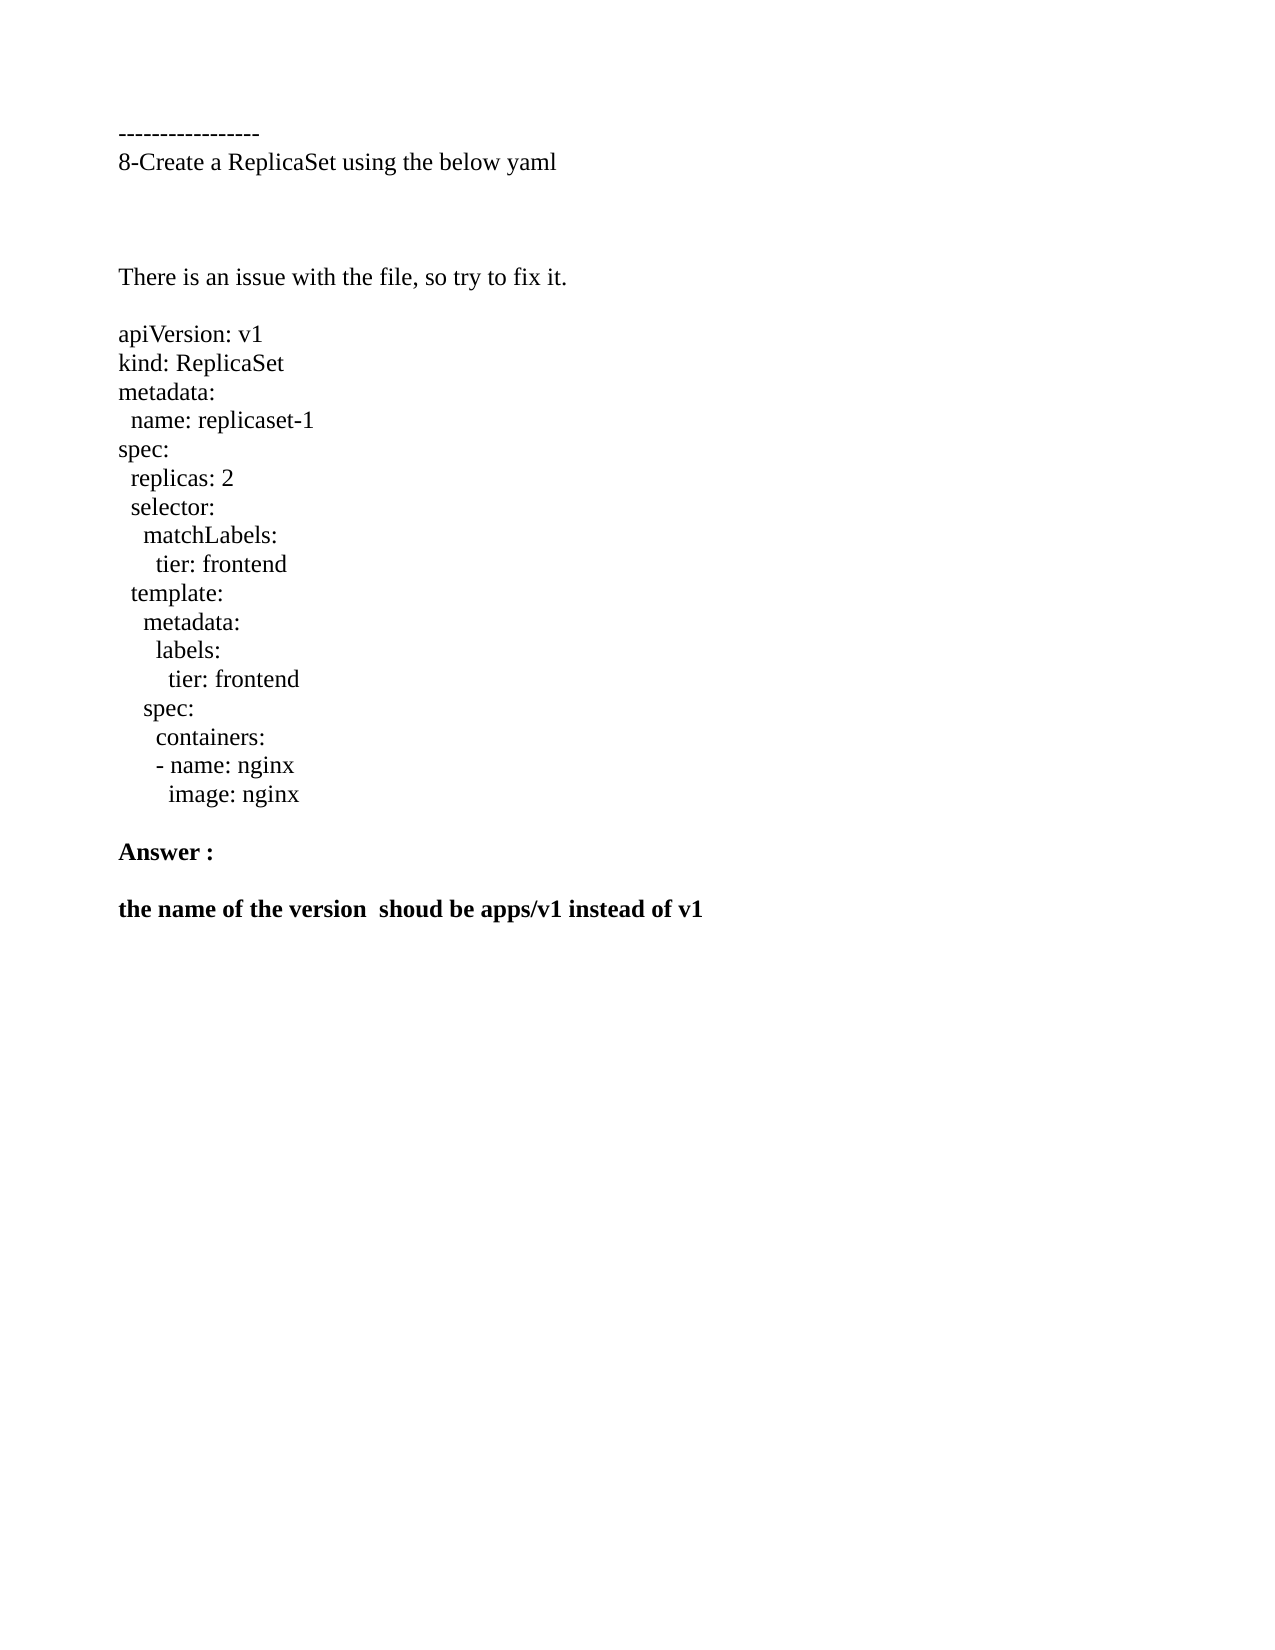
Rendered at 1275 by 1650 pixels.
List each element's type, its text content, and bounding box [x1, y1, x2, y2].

text kind: ReplicaSet [118, 348, 1157, 377]
text - name: nginx [118, 751, 1157, 779]
text the name of the version shoud be apps/v1 instead of v1 [118, 894, 1157, 923]
text apiVersion: v1 [118, 319, 1157, 348]
text spec: [118, 434, 1157, 463]
text selector: [118, 492, 1157, 521]
text Answer : [118, 837, 1157, 866]
text labels: [118, 636, 1157, 664]
text tier: frontend [118, 549, 1157, 578]
text metadata: [118, 377, 1157, 406]
text spec: [118, 693, 1157, 722]
text replicas: 2 [118, 463, 1157, 492]
text ----------------- [118, 118, 1157, 147]
text containers: [118, 722, 1157, 751]
text There is an issue with the file, so try to fix it. [118, 262, 1157, 291]
text 8-Create a ReplicaSet using the below yaml [118, 147, 1157, 176]
text metadata: [118, 607, 1157, 636]
text template: [118, 578, 1157, 607]
text tier: frontend [118, 664, 1157, 693]
text matchLabels: [118, 521, 1157, 549]
text image: nginx [118, 779, 1157, 808]
text name: replicaset-1 [118, 406, 1157, 434]
